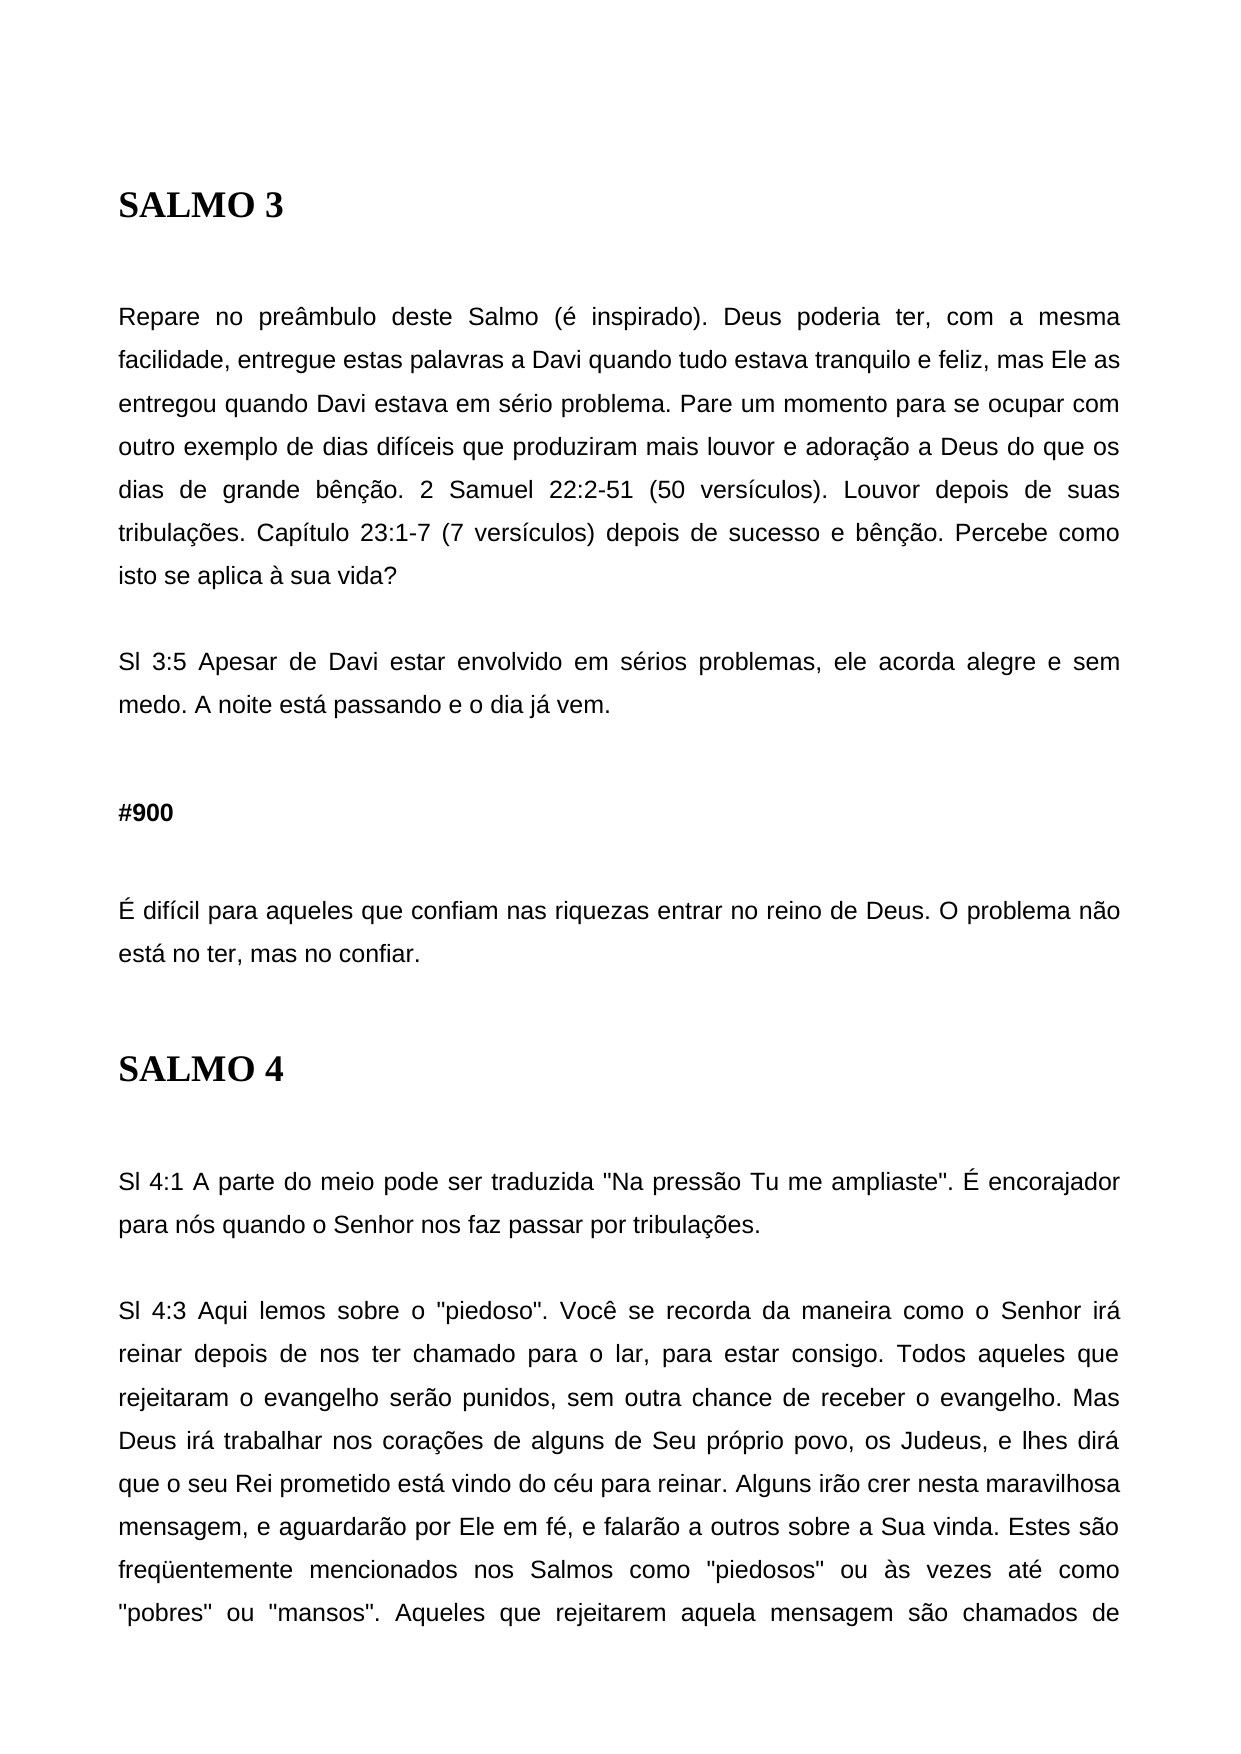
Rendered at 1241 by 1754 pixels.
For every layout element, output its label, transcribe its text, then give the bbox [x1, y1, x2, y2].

text É difícil para aqueles que confiam nas riquezas entrar no reino de Deus. O problema não está no ter, mas no confiar. [118, 896, 1122, 968]
text Sl 3:5 Apesar de Davi estar envolvido em sérios problemas, ele acorda alegre e sem medo. A noite está passando e o dia já vem. [118, 647, 1122, 719]
subtitle #900 [118, 798, 1122, 826]
text Sl 4:1 A parte do meio pode ser traduzida "Na pressão Tu me ampliaste". É encorajador para nós quando o Senhor nos faz passar por tribulações. [118, 1167, 1122, 1239]
subtitle SALMO 3 [118, 182, 1122, 225]
text Repare no preâmbulo deste Salmo (é inspirado). Deus poderia ter, com a mesma facilidade, entregue estas palavras a Davi quando tudo estava tranquilo e feliz, mas Ele as entregou quando Davi estava em sério problema. Pare um momento para se ocupar com outro exemplo de dias difíceis que produziram mais louvor e adoração a Deus do que os dias de grande bênção. 2 Samuel 22:2-51 (50 versículos). Louvor depois de suas tribulações. Capítulo 23:1-7 (7 versículos) depois de sucesso e bênção. Percebe como isto se aplica à sua vida? [118, 302, 1122, 590]
subtitle SALMO 4 [118, 1047, 1122, 1090]
text Sl 4:3 Aqui lemos sobre o "piedoso". Você se recorda da maneira como o Senhor irá reinar depois de nos ter chamado para o lar, para estar consigo. Todos aqueles que rejeitaram o evangelho serão punidos, sem outra chance de receber o evangelho. Mas Deus irá trabalhar nos corações de alguns de Seu próprio povo, os Judeus, e lhes dirá que o seu Rei prometido está vindo do céu para reinar. Alguns irão crer nesta maravilhosa mensagem, e aguardarão por Ele em fé, e falarão a outros sobre a Sua vinda. Estes são freqüentemente mencionados nos Salmos como "piedosos" ou às vezes até como "pobres" ou "mansos". Aqueles que rejeitarem aquela mensagem são chamados de [118, 1296, 1122, 1627]
